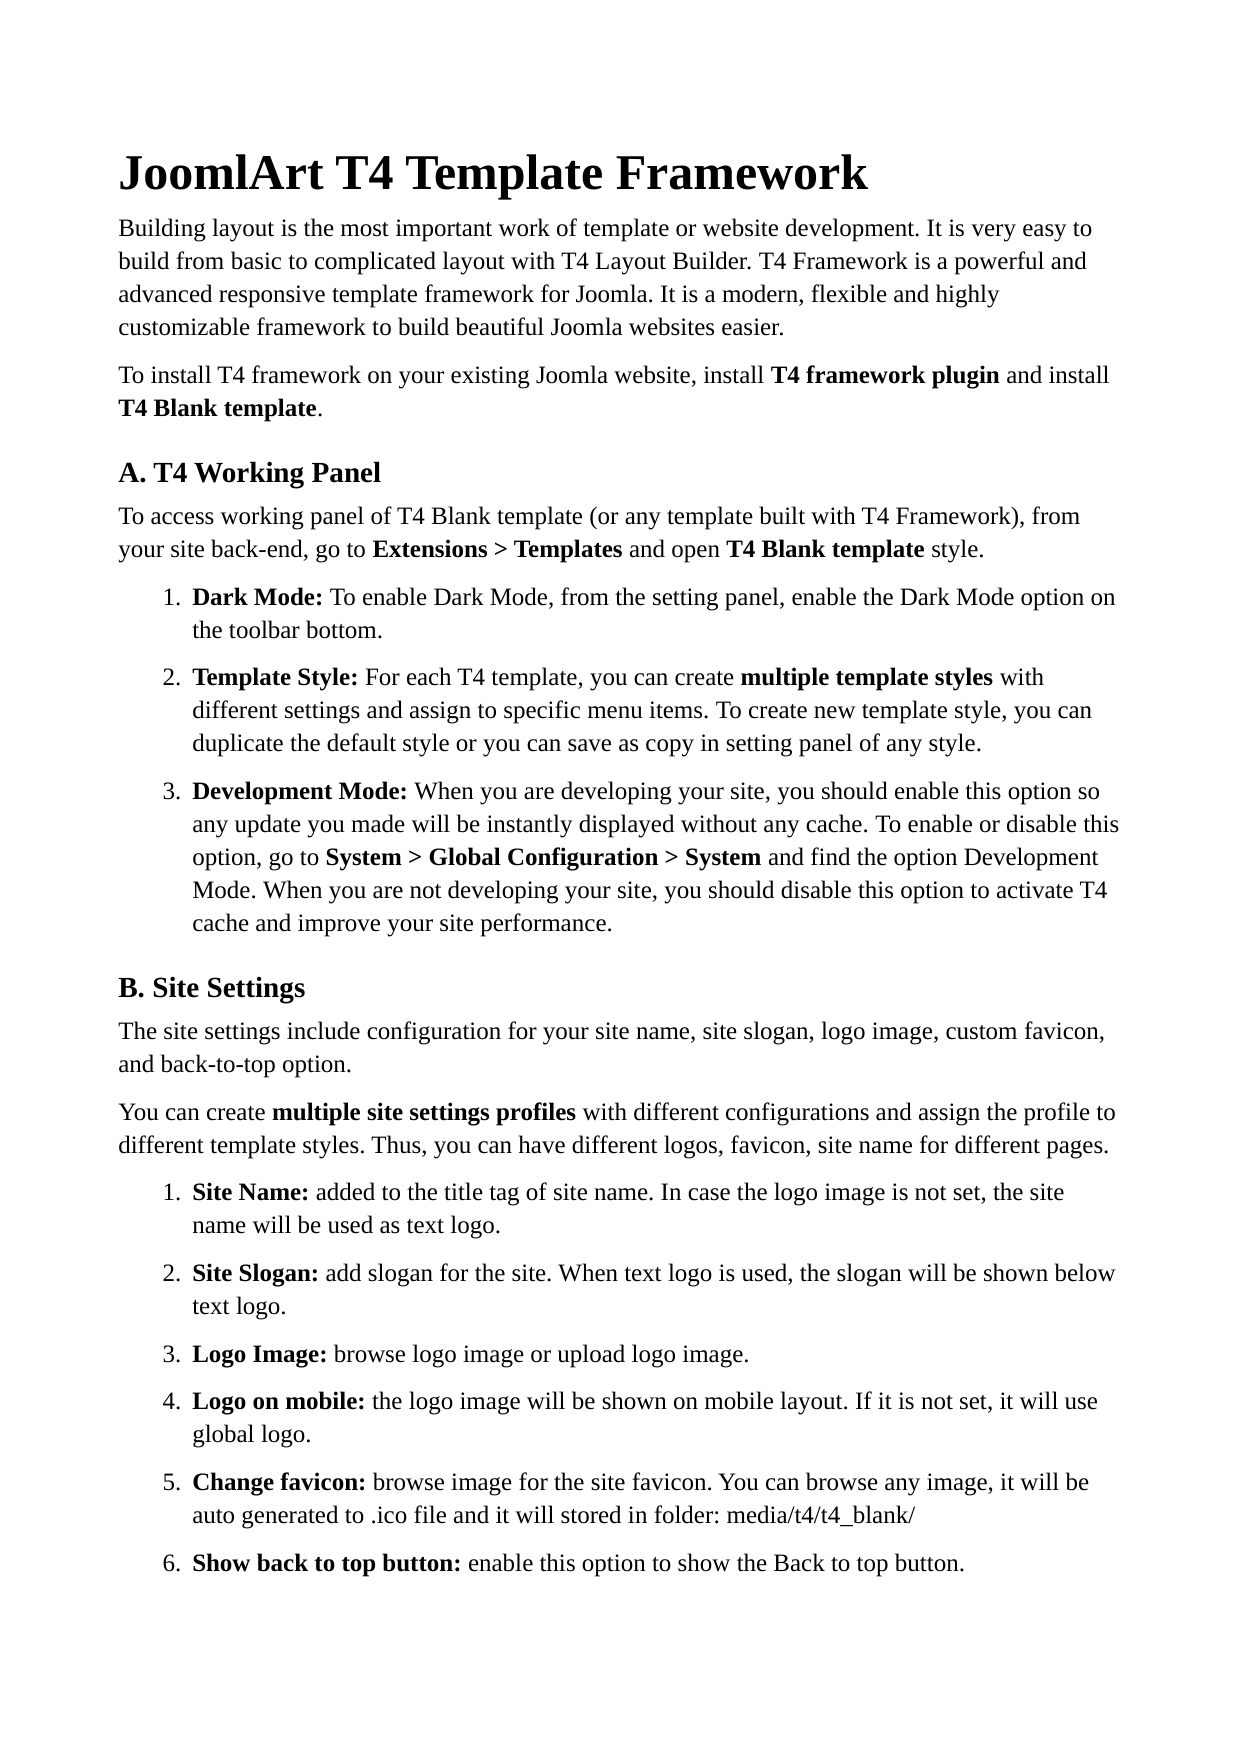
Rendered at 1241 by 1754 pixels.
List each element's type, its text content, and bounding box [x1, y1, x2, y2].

list Dark Mode: To enable Dark Mode, from the setting panel, enable the Dark Mode option on the toolbar bottom. [162, 582, 1122, 643]
list Change favicon: browse image for the site favicon. You can browse any image, it will be auto generated to .ico file and it will stored in folder: media/t4/t4_blank/ [162, 1467, 1122, 1529]
list Logo Image: browse logo image or upload logo image. [162, 1339, 1122, 1367]
subtitle JoomlArt T4 Template Framework [118, 143, 1122, 201]
list Development Mode: When you are developing your site, you should enable this option so any update you made will be instantly displayed without any cache. To enable or disable this option, go to System > Global Configuration > System and find the option Development Mode. When you are not developing your site, you should disable this option to activate T4 cache and improve your site performance. [162, 776, 1122, 937]
text To install T4 framework on your existing Joomla website, install T4 framework plugin and install T4 Blank template. [118, 360, 1122, 422]
text You can create multiple site settings profiles with different configurations and assign the profile to different template styles. Thus, you can have different logos, favicon, site name for different pages. [118, 1097, 1122, 1159]
list Logo on mobile: the logo image will be shown on mobile layout. If it is not set, it will use global logo. [162, 1386, 1122, 1448]
text Building layout is the most important work of template or website development. It is very easy to build from basic to complicated layout with T4 Layout Builder. T4 Framework is a powerful and advanced responsive template framework for Joomla. It is a modern, flexible and highly customizable framework to build beautiful Joomla websites easier. [118, 213, 1122, 341]
text The site settings include configuration for your site name, site slogan, logo image, custom favicon, and back-to-top option. [118, 1016, 1122, 1078]
subtitle A. T4 Working Panel [118, 455, 1122, 488]
subtitle B. Site Settings [118, 970, 1122, 1004]
list Show back to top button: enable this option to show the Back to top button. [162, 1548, 1122, 1576]
list Site Name: added to the title tag of site name. In case the logo image is not set, the site name will be used as text logo. [162, 1177, 1122, 1239]
text To access working panel of T4 Blank template (or any template built with T4 Framework), from your site back-end, go to Extensions > Templates and open T4 Blank template style. [118, 501, 1122, 563]
list Template Style: For each T4 template, you can create multiple template styles with different settings and assign to specific menu items. To create new template style, you can duplicate the default style or you can save as copy in setting panel of any style. [162, 662, 1122, 757]
list Site Slogan: add slogan for the site. When text logo is used, the slogan will be shown below text logo. [162, 1258, 1122, 1320]
